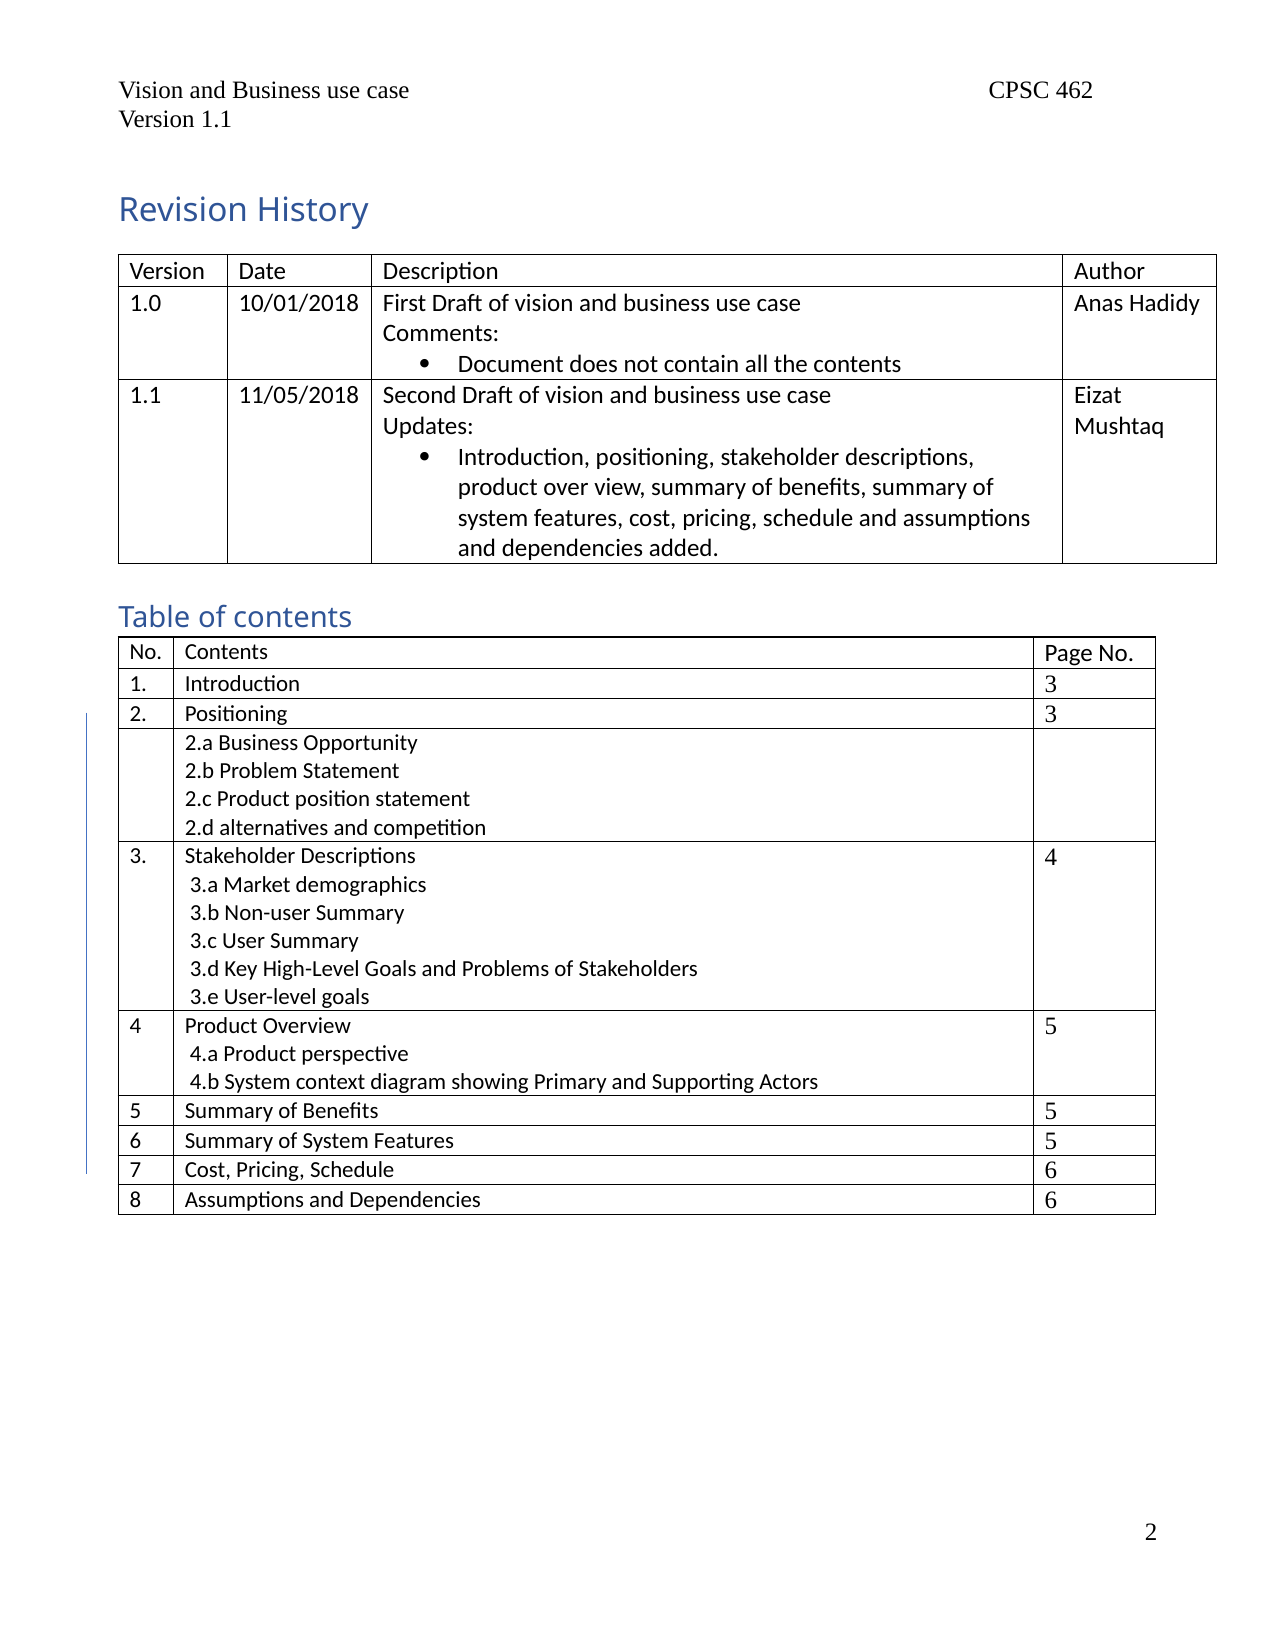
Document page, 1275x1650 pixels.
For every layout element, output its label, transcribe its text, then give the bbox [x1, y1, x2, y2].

subtitle Table of contents [118, 597, 1157, 636]
table_cell Cost, Pricing, Schedule [174, 1156, 1033, 1184]
table_cell 1. [119, 669, 173, 698]
table_header Version [119, 255, 227, 286]
subtitle Revision History [118, 186, 1157, 232]
table_cell 2. [119, 699, 173, 727]
table_cell Anas Hadidy [1063, 287, 1216, 378]
table_cell Product Overview 4.a Product perspective 4.b System context diagram showing Primary and Supporting Actors [174, 1011, 1033, 1095]
table_cell 3 [1034, 699, 1155, 727]
table_cell [119, 729, 173, 841]
table_cell 6 [119, 1126, 173, 1154]
table_cell Second Draft of vision and business use case Updates: Introduction, positioning, stakeholder descriptions, product over view, summary of benefits, summary of system features, cost, pricing, schedule and assumptions and dependencies added. [372, 380, 1062, 563]
table_cell First Draft of vision and business use case Comments: Document does not contain all the contents [372, 287, 1062, 378]
table_cell 7 [119, 1156, 173, 1184]
table_cell Summary of Benefits [174, 1096, 1033, 1125]
table_cell 4 [119, 1011, 173, 1095]
table_cell 6 [1034, 1156, 1155, 1184]
table_cell Stakeholder Descriptions 3.a Market demographics 3.b Non-user Summary 3.c User Summary 3.d Key High-Level Goals and Problems of Stakeholders 3.e User-level goals [174, 842, 1033, 1010]
table_header Description [372, 255, 1062, 286]
table_cell 6 [1034, 1185, 1155, 1214]
table_cell Assumptions and Dependencies [174, 1185, 1033, 1214]
table_header Author [1063, 255, 1216, 286]
table_cell 2.a Business Opportunity 2.b Problem Statement 2.c Product position statement 2.d alternatives and competition [174, 729, 1033, 841]
table_cell 5 [1034, 1126, 1155, 1154]
table_cell Introduction [174, 669, 1033, 698]
table_cell [1034, 729, 1155, 841]
table_cell 5 [119, 1096, 173, 1125]
table_header No. [119, 638, 173, 668]
table_header Contents [174, 638, 1033, 668]
table_cell 4 [1034, 842, 1155, 1010]
table_cell Positioning [174, 699, 1033, 727]
table_cell 11/05/2018 [228, 380, 371, 563]
table_header Date [228, 255, 371, 286]
table_cell 1.0 [119, 287, 227, 378]
table_header Page No. [1034, 638, 1155, 668]
table_cell 8 [119, 1185, 173, 1214]
table_cell Summary of System Features [174, 1126, 1033, 1154]
table_cell 10/01/2018 [228, 287, 371, 378]
table_cell Eizat Mushtaq [1063, 380, 1216, 563]
table_cell 1.1 [119, 380, 227, 563]
table_cell 3. [119, 842, 173, 1010]
table_cell 5 [1034, 1011, 1155, 1095]
table_cell 3 [1034, 669, 1155, 698]
table_cell 5 [1034, 1096, 1155, 1125]
